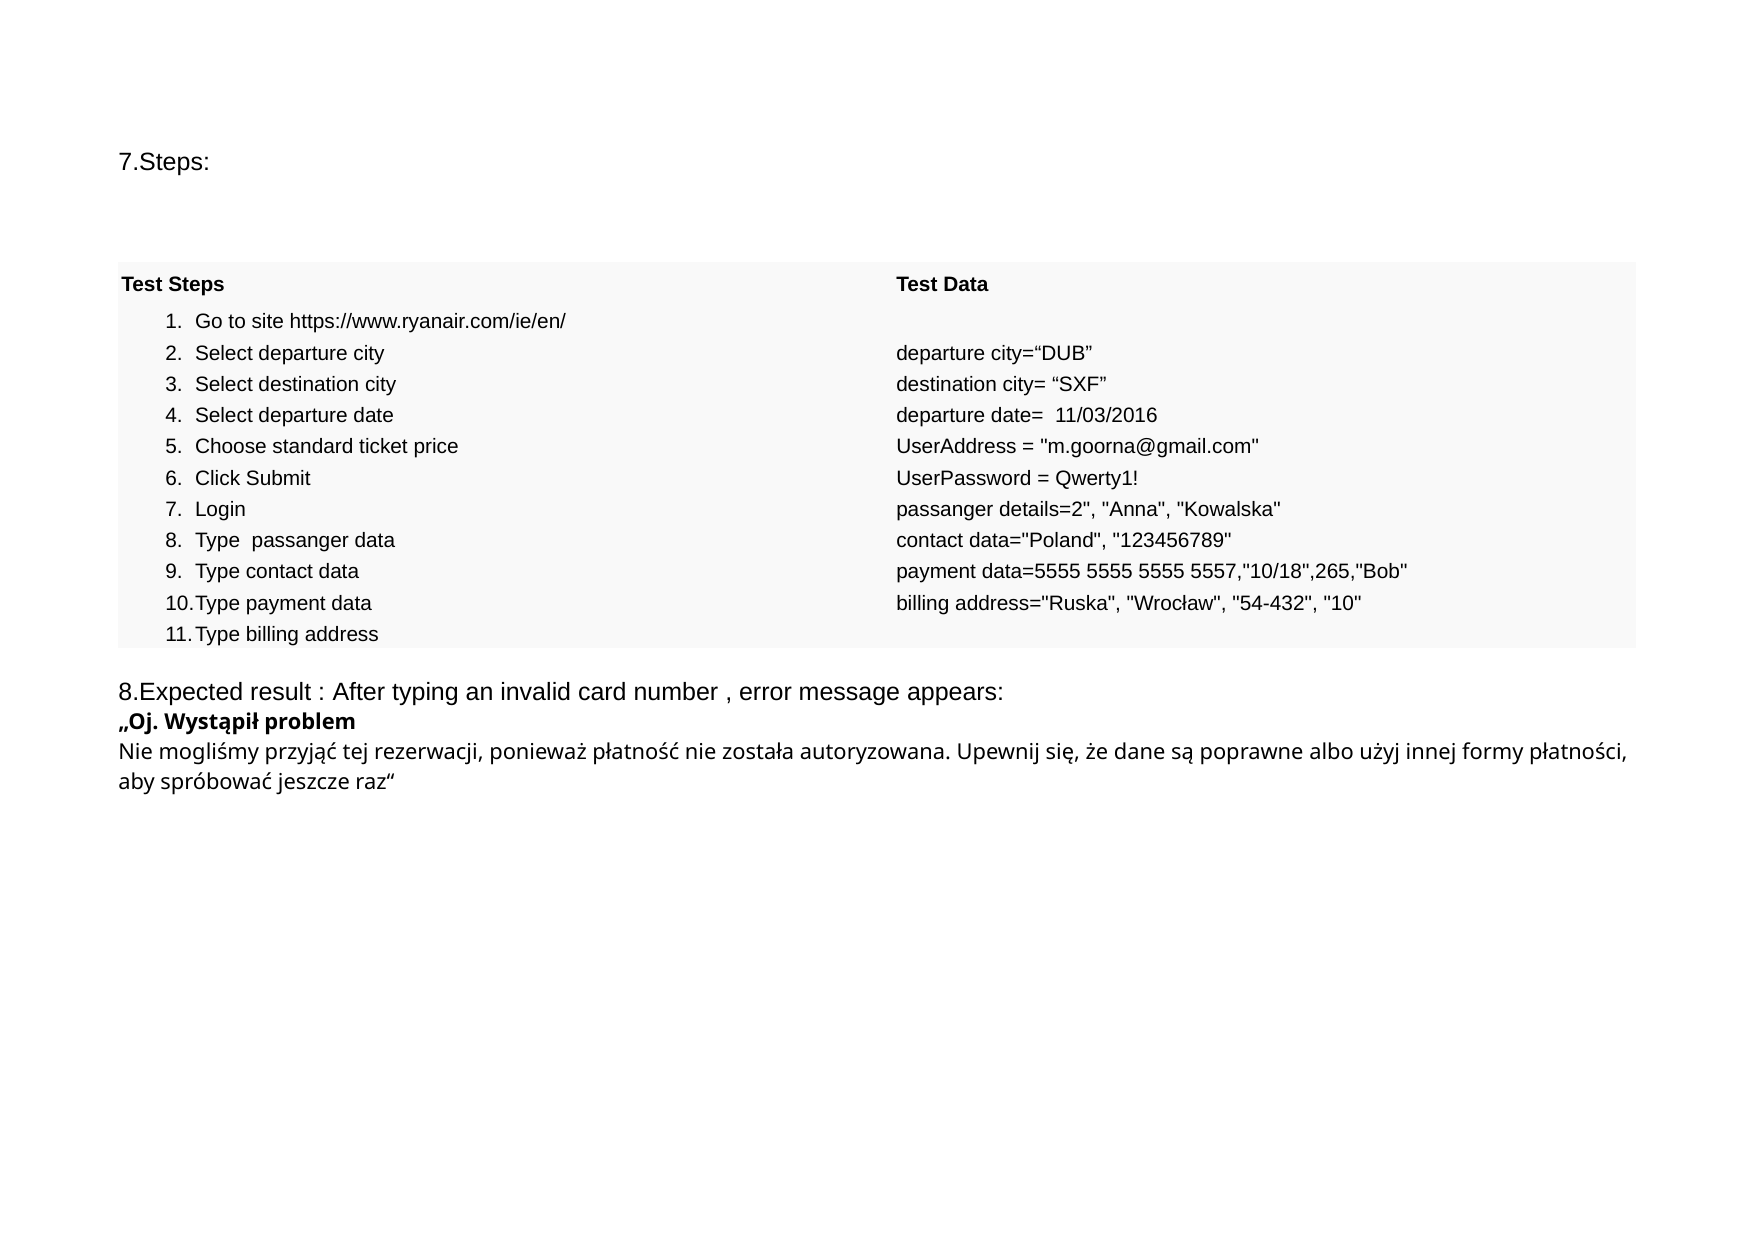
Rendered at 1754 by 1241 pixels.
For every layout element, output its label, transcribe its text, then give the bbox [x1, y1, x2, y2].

table_cell Go to site https://www.ryanair.com/ie/en/ Select departure city Select destination city Select departure date Choose standard ticket price Click Submit Login Type passanger data Type contact data Type payment data Type billing address [118, 299, 893, 648]
text 7.Steps: [118, 147, 1636, 176]
table_cell departure city=“DUB” destination city= “SXF” departure date= 11/03/2016 UserAddress = "m.goorna@gmail.com" UserPassword = Qwerty1! passanger details=2", "Anna", "Kowalska" contact data="Poland", "123456789" payment data=5555 5555 5555 5557,"10/18",265,"Bob" billing address="Ruska", "Wrocław", "54-432", "10" [893, 299, 1636, 648]
text „Oj. Wystąpił problem [118, 706, 1636, 736]
table_header Test Steps [118, 262, 893, 299]
text 8.Expected result : After typing an invalid card number , error message appears: [118, 677, 1636, 706]
table_header Test Data [893, 262, 1636, 299]
text Nie mogliśmy przyjąć tej rezerwacji, ponieważ płatność nie została autoryzowana. Upewnij się, że dane są poprawne albo użyj innej formy płatności, aby spróbować jeszcze raz“ [118, 736, 1636, 795]
